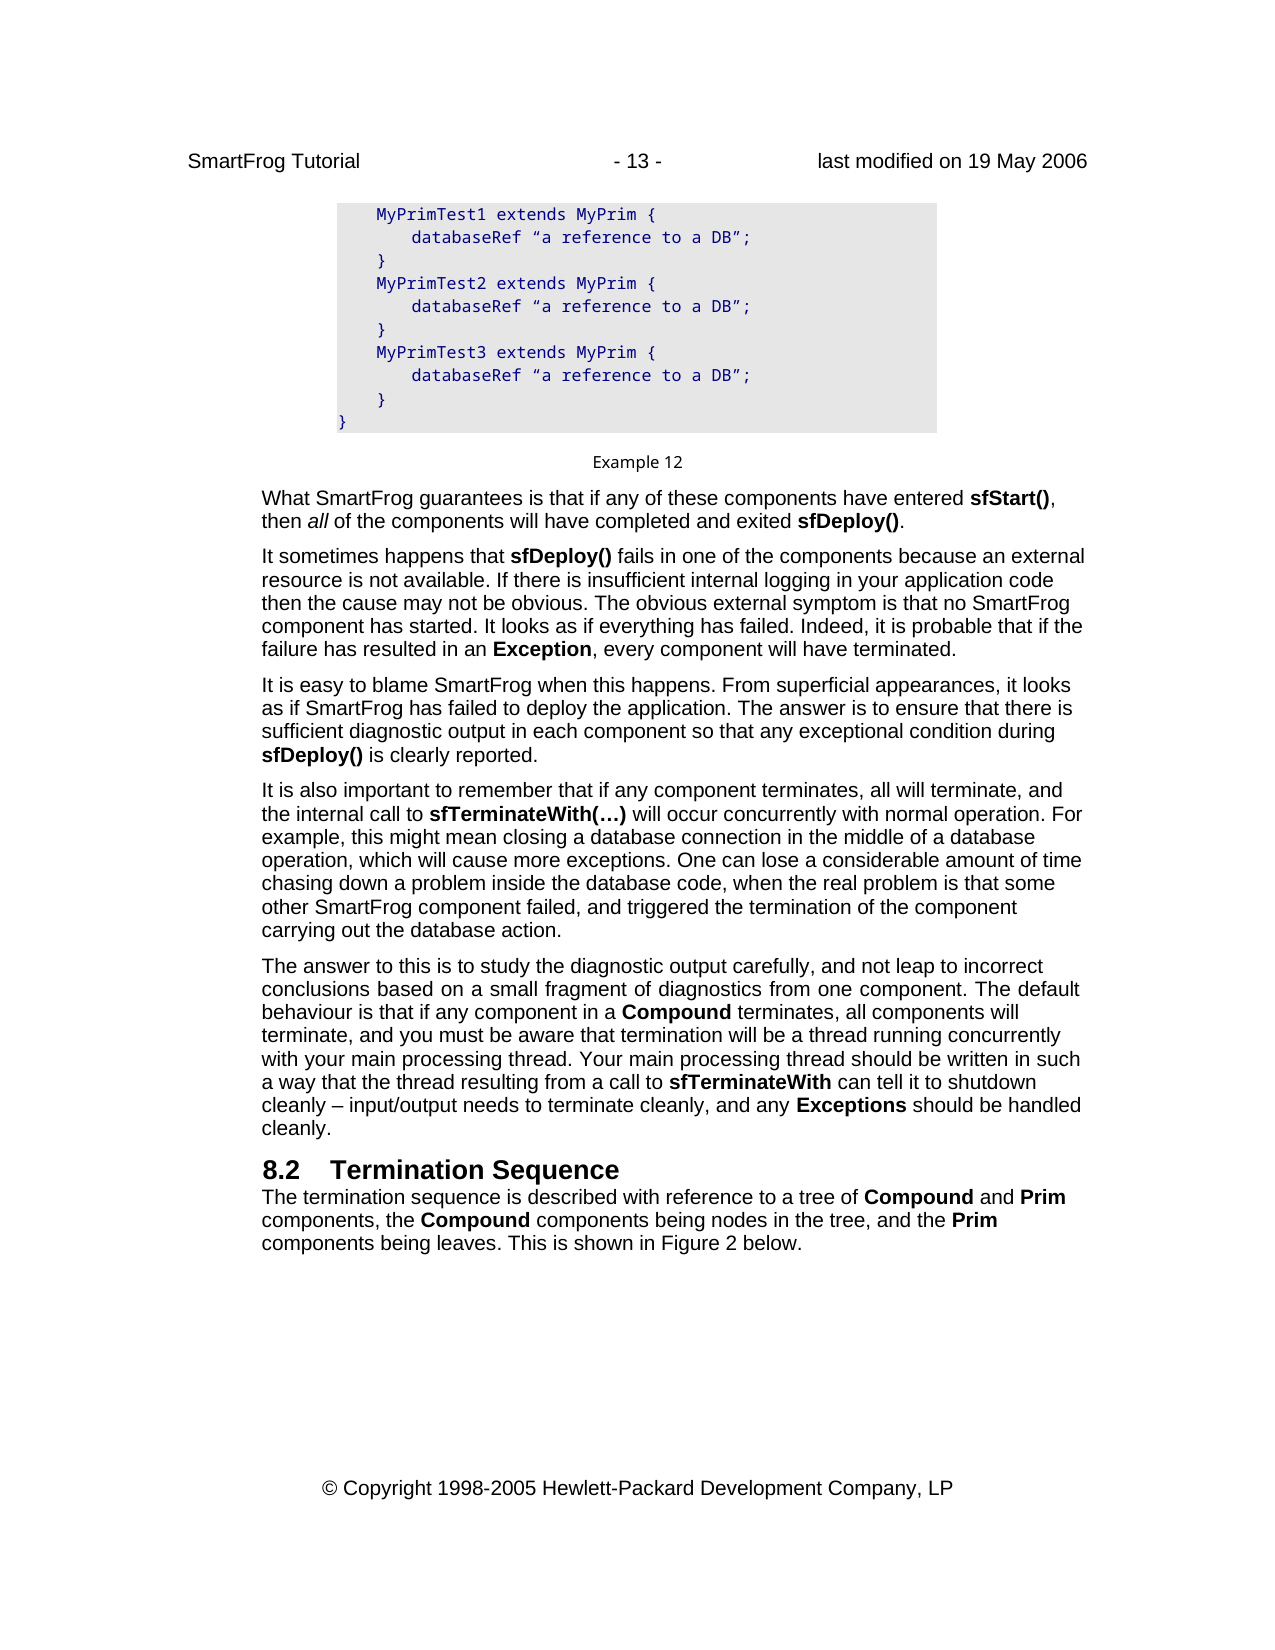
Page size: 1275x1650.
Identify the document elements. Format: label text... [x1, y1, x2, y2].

text MyPrimTest1 extends MyPrim { [337, 203, 937, 226]
text It is also important to remember that if any component terminates, all will terminate, and the internal call to sfTerminateWith(…) will occur concurrently with normal operation. For example, this might mean closing a database connection in the middle of a database operation, which will cause more exceptions. One can lose a considerable amount of time chasing down a problem inside the database code, when the real problem is that some other SmartFrog component failed, and triggered the termination of the component carrying out the database action. [187, 779, 1087, 942]
text MyPrimTest3 extends MyPrim { [337, 341, 937, 364]
text What SmartFrog guarantees is that if any of these components have entered sfStart(), then all of the components will have completed and exited sfDeploy(). [187, 486, 1087, 533]
text databaseRef “a reference to a DB”; [337, 295, 937, 318]
text } [337, 318, 937, 341]
text } [337, 249, 937, 272]
subtitle Termination Sequence [187, 1155, 1087, 1185]
text It is easy to blame SmartFrog when this happens. From superficial appearances, it looks as if SmartFrog has failed to deploy the application. The answer is to ensure that there is sufficient diagnostic output in each component so that any exceptional condition during sfDeploy() is clearly reported. [187, 674, 1087, 767]
text Example 12 [187, 451, 1087, 474]
text The termination sequence is described with reference to a tree of Compound and Prim components, the Compound components being nodes in the tree, and the Prim components being leaves. This is shown in Figure 2 below. [187, 1185, 1087, 1255]
text databaseRef “a reference to a DB”; [337, 364, 937, 387]
text } [337, 410, 937, 433]
text MyPrimTest2 extends MyPrim { [337, 272, 937, 295]
text } [337, 387, 937, 410]
text The answer to this is to study the diagnostic output carefully, and not leap to incorrect conclusions based on a small fragment of diagnostics from one component. The default behaviour is that if any component in a Compound terminates, all components will terminate, and you must be aware that termination will be a thread running concurrently with your main processing thread. Your main processing thread should be written in such a way that the thread resulting from a call to sfTerminateWith can tell it to shutdown cleanly – input/output needs to terminate cleanly, and any Exceptions should be handled cleanly. [187, 954, 1087, 1140]
text It sometimes happens that sfDeploy() fails in one of the components because an external resource is not available. If there is insufficient internal logging in your application code then the cause may not be obvious. The obvious external symptom is that no SmartFrog component has started. It looks as if everything has failed. Indeed, it is probable that if the failure has resulted in an Exception, every component will have terminated. [187, 545, 1087, 661]
text databaseRef “a reference to a DB”; [337, 226, 937, 249]
